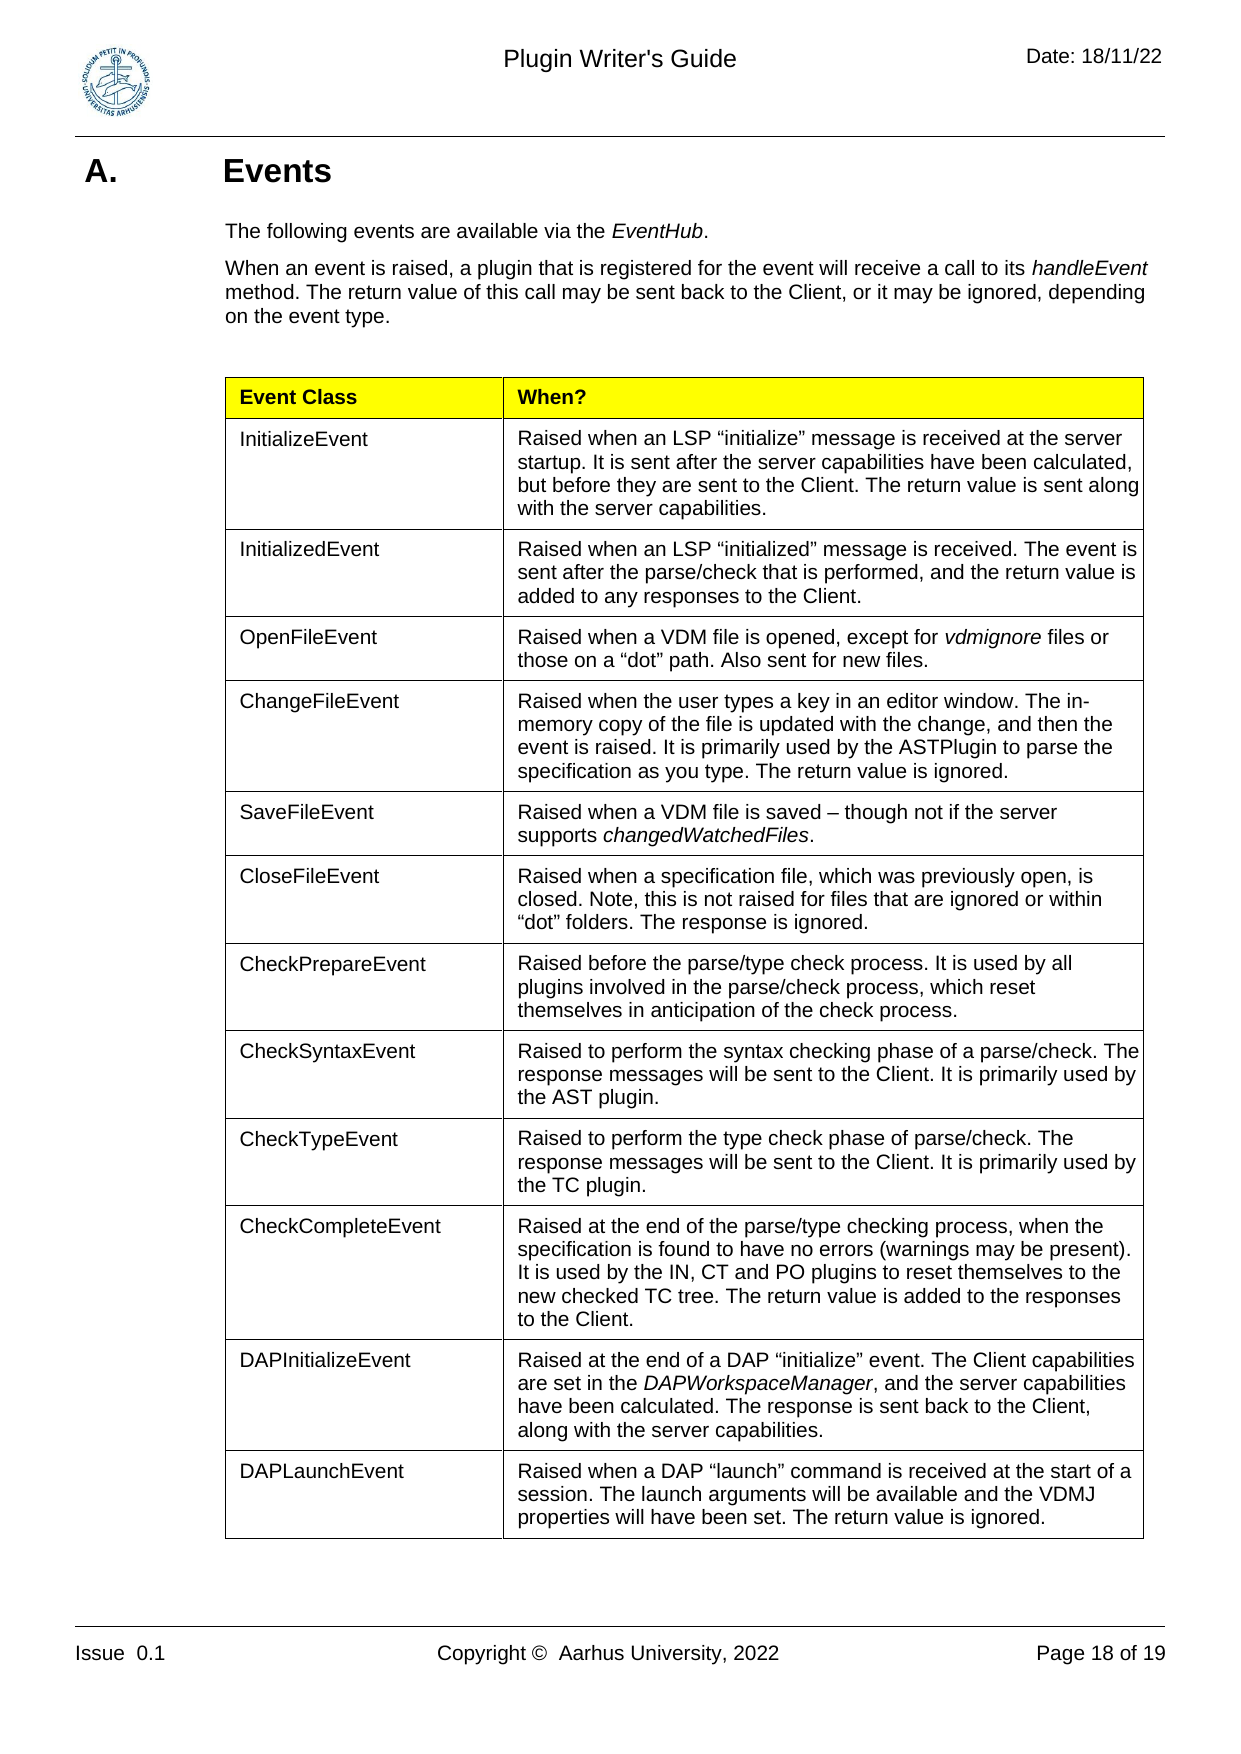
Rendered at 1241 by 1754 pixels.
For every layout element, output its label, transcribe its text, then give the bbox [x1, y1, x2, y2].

table_cell CheckSyntaxEvent [226, 1031, 502, 1118]
table_cell OpenFileEvent [226, 617, 502, 680]
table_cell Raised when an LSP “initialize” message is received at the server startup. It is sent after the server capabilities have been calculated, but before they are sent to the Client. The return value is sent along with the server capabilities. [504, 419, 1143, 529]
table_cell Raised at the end of the parse/type checking process, when the specification is found to have no errors (warnings may be present). It is used by the IN, CT and PO plugins to reset themselves to the new checked TC tree. The return value is added to the responses to the Client. [504, 1206, 1143, 1339]
text When an event is raised, a plugin that is registered for the event will receive a call to its handleEvent method. The return value of this call may be sent back to the Client, or it may be ignored, depending on the event type. [225, 256, 1165, 328]
table_cell DAPInitializeEvent [226, 1340, 502, 1450]
text The following events are available via the EventHub. [225, 220, 1165, 244]
table_cell InitializedEvent [226, 530, 502, 616]
table_header Event Class [226, 378, 502, 418]
table_cell CloseFileEvent [226, 856, 502, 943]
table_cell Raised when an LSP “initialized” message is received. The event is sent after the parse/check that is performed, and the return value is added to any responses to the Client. [504, 530, 1143, 616]
table_cell CheckPrepareEvent [226, 944, 502, 1030]
table_cell Raised when a specification file, which was previously open, is closed. Note, this is not raised for files that are ignored or within “dot” folders. The response is ignored. [504, 856, 1143, 943]
table_cell Raised to perform the syntax checking phase of a parse/check. The response messages will be sent to the Client. It is primarily used by the AST plugin. [504, 1031, 1143, 1118]
picture [78, 44, 153, 120]
table_cell ChangeFileEvent [226, 681, 502, 791]
table_cell Raised before the parse/type check process. It is used by all plugins involved in the parse/check process, which reset themselves in anticipation of the check process. [504, 944, 1143, 1030]
table_cell CheckCompleteEvent [226, 1206, 502, 1339]
table_cell InitializeEvent [226, 419, 502, 529]
table_cell DAPLaunchEvent [226, 1451, 502, 1538]
table_cell SaveFileEvent [226, 792, 502, 855]
table_cell Raised when a VDM file is saved – though not if the server supports changedWatchedFiles. [504, 792, 1143, 855]
table_cell Raised when a DAP “launch” command is received at the start of a session. The launch arguments will be available and the VDMJ properties will have been set. The return value is ignored. [504, 1451, 1143, 1538]
subtitle Events [75, 152, 1165, 190]
table_cell CheckTypeEvent [226, 1119, 502, 1205]
table_header When? [504, 378, 1143, 418]
table_cell Raised at the end of a DAP “initialize” event. The Client capabilities are set in the DAPWorkspaceManager, and the server capabilities have been calculated. The response is sent back to the Client, along with the server capabilities. [504, 1340, 1143, 1450]
table_cell Raised when a VDM file is opened, except for vdmignore files or those on a “dot” path. Also sent for new files. [504, 617, 1143, 680]
table_cell Raised to perform the type check phase of parse/check. The response messages will be sent to the Client. It is primarily used by the TC plugin. [504, 1119, 1143, 1205]
table_cell Raised when the user types a key in an editor window. The in-memory copy of the file is updated with the change, and then the event is raised. It is primarily used by the ASTPlugin to parse the specification as you type. The return value is ignored. [504, 681, 1143, 791]
